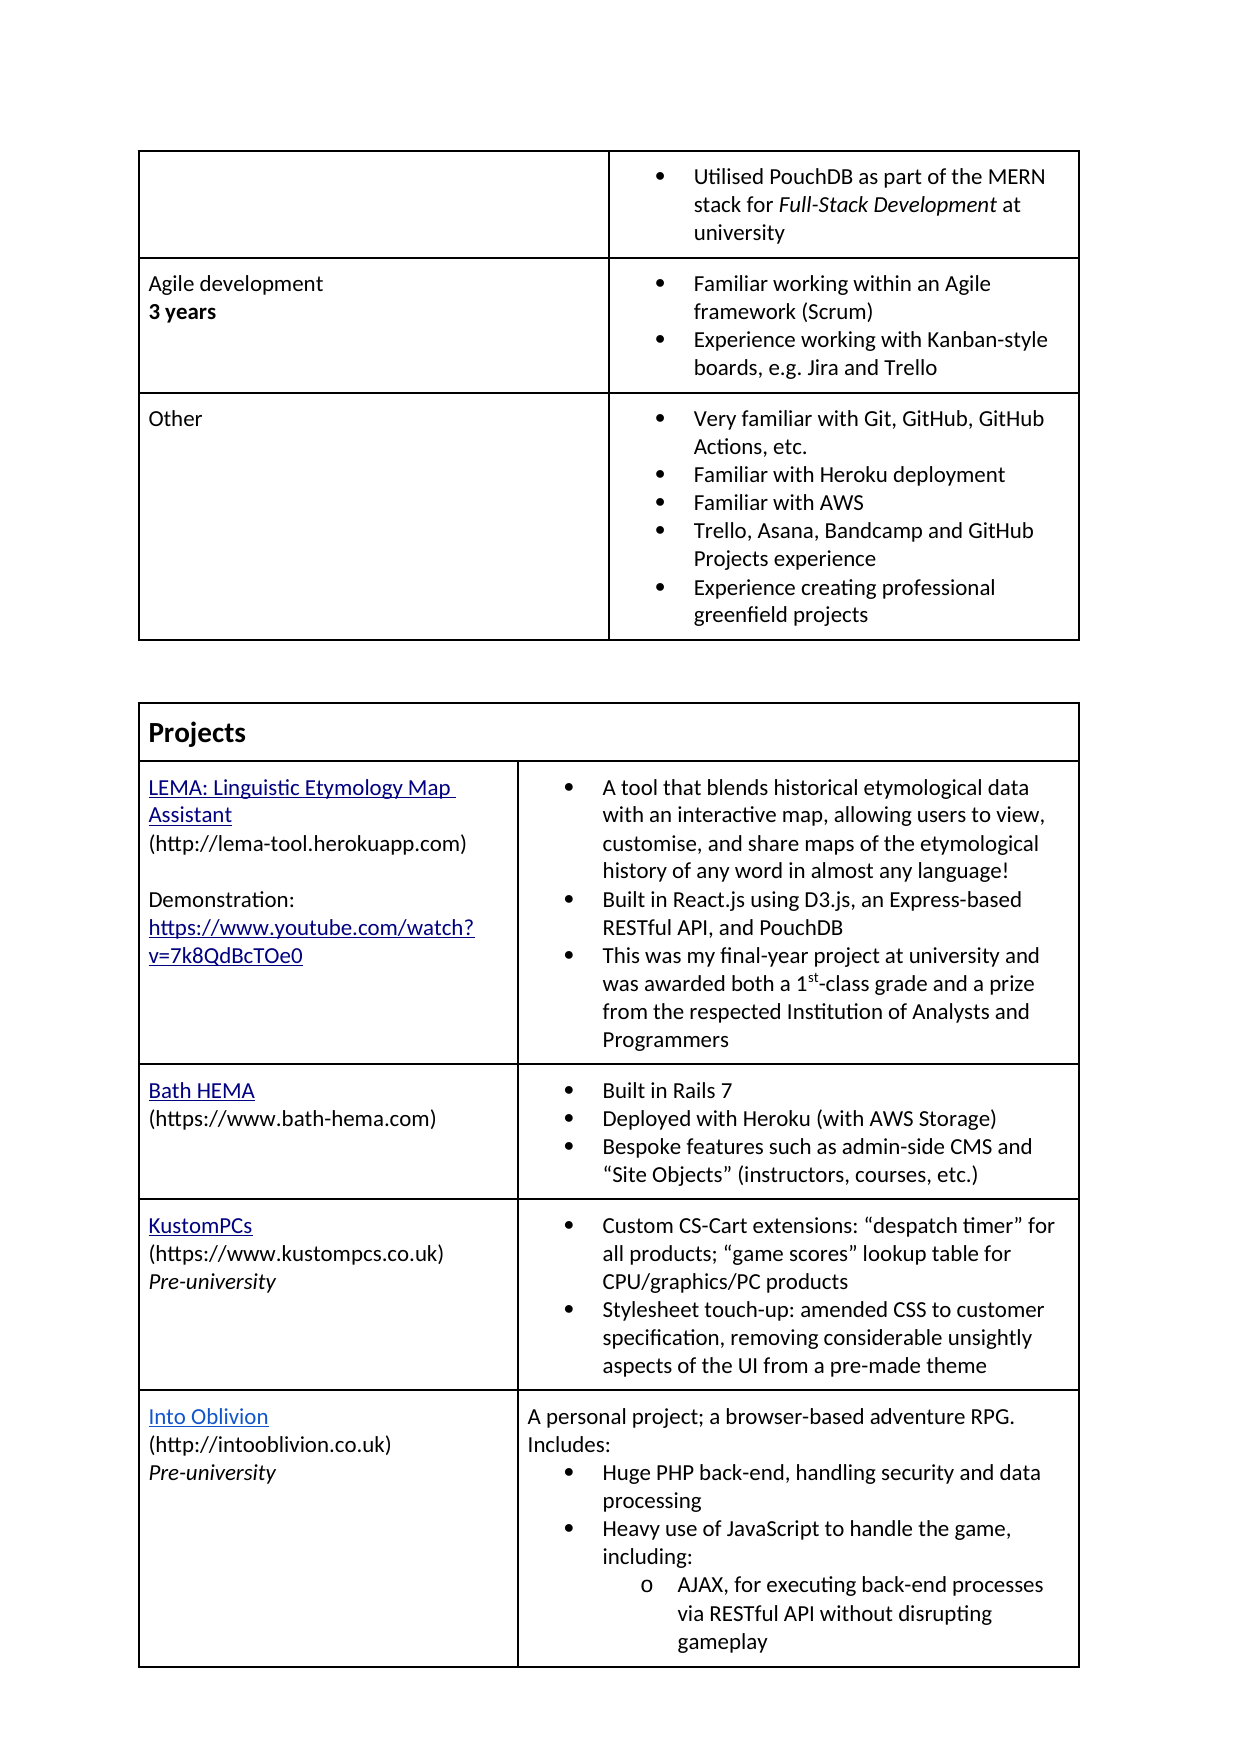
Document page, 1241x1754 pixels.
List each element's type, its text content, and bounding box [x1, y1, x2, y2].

table_cell KustomPCs (https://www.kustompcs.co.uk) Pre-university [140, 1200, 517, 1389]
table_header Projects [140, 704, 1078, 760]
table_cell Very familiar with Git, GitHub, GitHub Actions, etc. Familiar with Heroku deployment Familiar with AWS Trello, Asana, Bandcamp and GitHub Projects experience Experience creating professional greenfield projects [610, 394, 1078, 639]
table_cell A tool that blends historical etymological data with an interactive map, allowing users to view, customise, and share maps of the etymological history of any word in almost any language! Built in React.js using D3.js, an Express-based RESTful API, and PouchDB This was my final-year project at university and was awarded both a 1st-class grade and a prize from the respected Institution of Analysts and Programmers [519, 762, 1078, 1063]
table_cell Into Oblivion (http://intooblivion.co.uk) Pre-university [140, 1391, 517, 1666]
table_cell LEMA: Linguistic Etymology Map Assistant (http://lema-tool.herokuapp.com) Demonstration: https://www.youtube.com/watch?v=7k8QdBcTOe0 [140, 762, 517, 1063]
table_cell [140, 152, 608, 257]
table_cell Other [140, 394, 608, 639]
table_cell Agile development 3 years [140, 259, 608, 392]
table_cell Custom CS-Cart extensions: “despatch timer” for all products; “game scores” lookup table for CPU/graphics/PC products Stylesheet touch-up: amended CSS to customer specification, removing considerable unsightly aspects of the UI from a pre-made theme [519, 1200, 1078, 1389]
table_cell Built in Rails 7 Deployed with Heroku (with AWS Storage) Bespoke features such as admin-side CMS and “Site Objects” (instructors, courses, etc.) [519, 1065, 1078, 1198]
table_cell A personal project; a browser-based adventure RPG. Includes: Huge PHP back-end, handling security and data processing Heavy use of JavaScript to handle the game, including: AJAX, for executing back-end processes via RESTful API without disrupting gameplay Seamless navigation Handling of core game mechanics: inventory, combat, quests [519, 1391, 1078, 1666]
table_cell Bath HEMA (https://www.bath-hema.com) [140, 1065, 517, 1198]
table_cell Familiar working within an Agile framework (Scrum) Experience working with Kanban-style boards, e.g. Jira and Trello [610, 259, 1078, 392]
table_cell Utilised PouchDB for university thesis project Utilised PouchDB as part of the MERN stack for Full-Stack Development at university [610, 152, 1078, 257]
